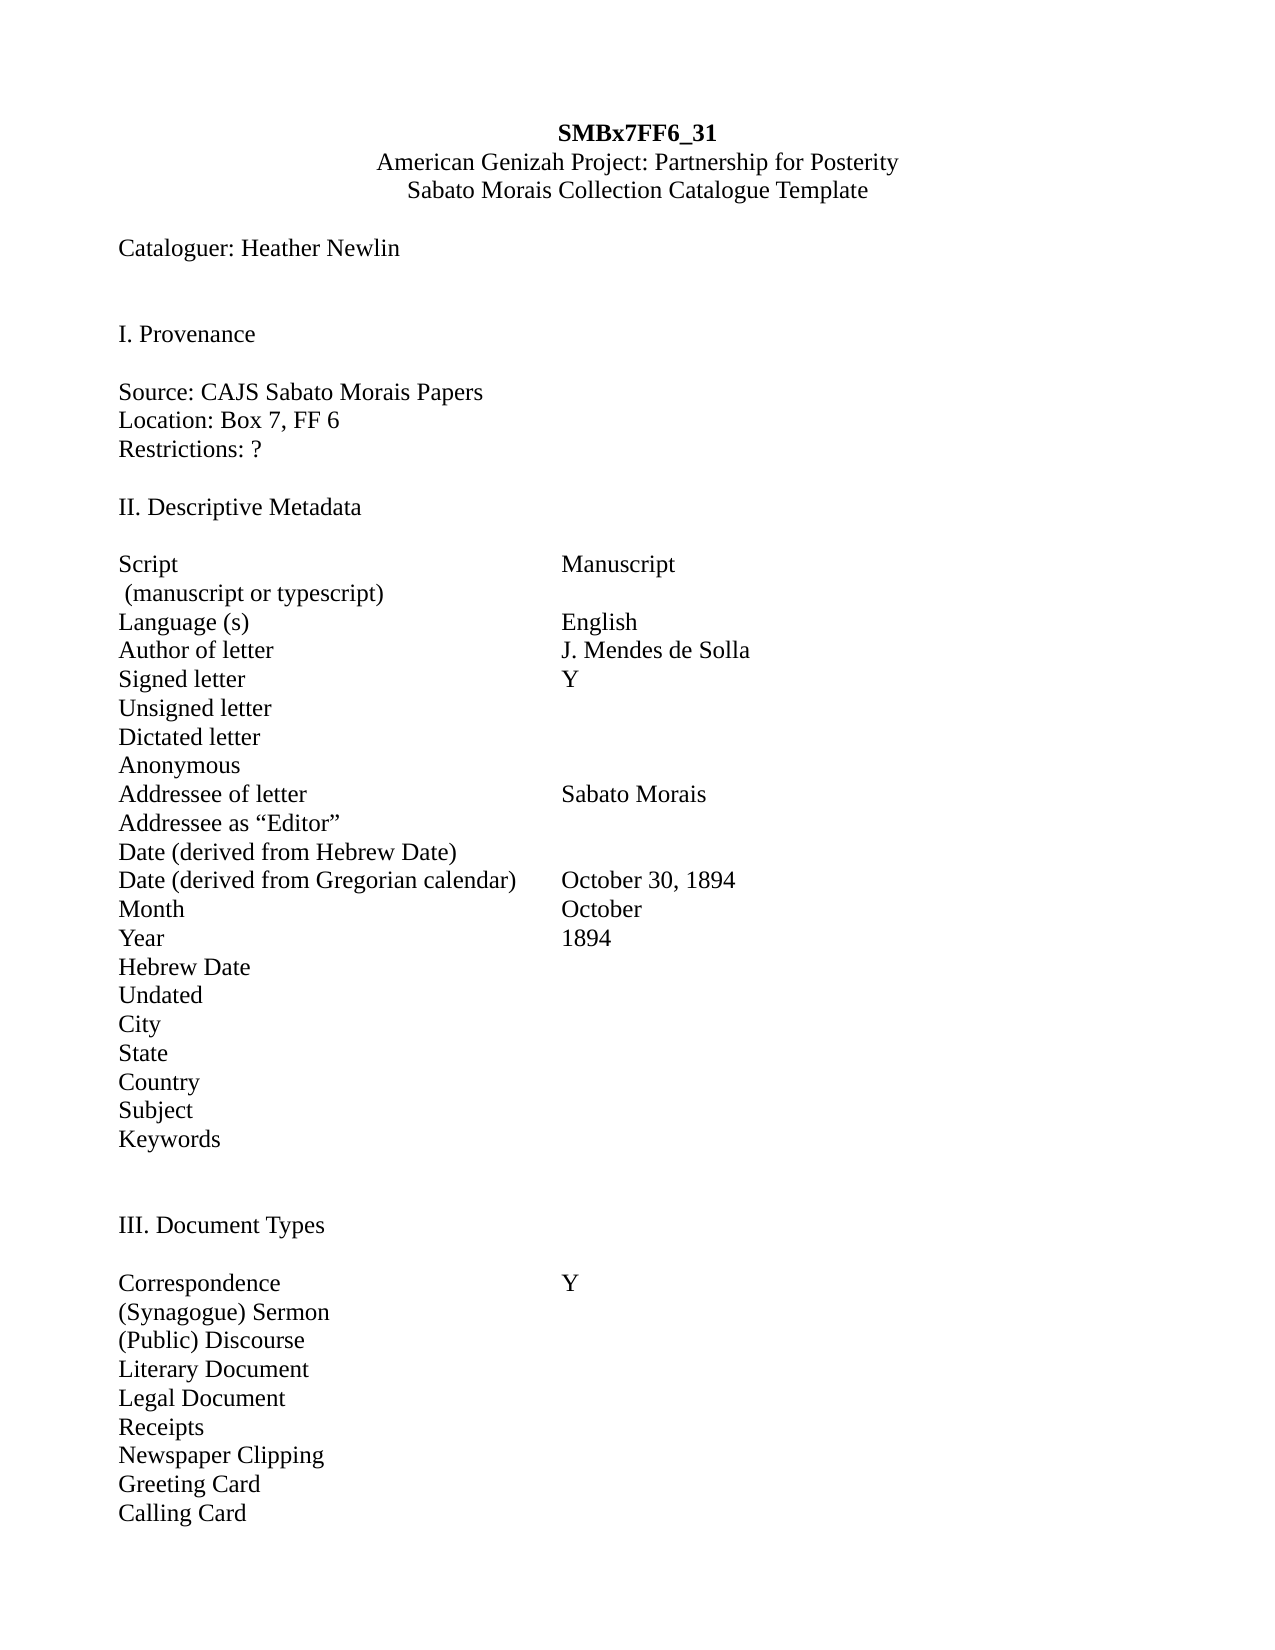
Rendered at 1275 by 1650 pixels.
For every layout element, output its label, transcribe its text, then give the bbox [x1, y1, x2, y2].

text Newspaper Clipping [118, 1441, 1157, 1469]
text Language (s) English [118, 607, 1157, 636]
text (Public) Discourse [118, 1326, 1157, 1354]
text Author of letter J. Mendes de Solla [118, 636, 1157, 664]
text (Synagogue) Sermon [118, 1297, 1157, 1326]
text Cataloguer: Heather Newlin [118, 233, 1157, 262]
text SMBx7FF6_31 [118, 118, 1157, 147]
text American Genizah Project: Partnership for Posterity [118, 147, 1157, 176]
text Keywords [118, 1124, 1157, 1153]
text I. Provenance [118, 319, 1157, 348]
text Correspondence Y [118, 1268, 1157, 1297]
text Receipts [118, 1412, 1157, 1441]
text Subject [118, 1096, 1157, 1124]
text Sabato Morais Collection Catalogue Template [118, 176, 1157, 204]
text Anonymous [118, 751, 1157, 779]
text Literary Document [118, 1354, 1157, 1383]
text II. Descriptive Metadata [118, 492, 1157, 521]
text Date (derived from Hebrew Date) [118, 837, 1157, 866]
text Addressee as “Editor” [118, 808, 1157, 837]
text (manuscript or typescript) [118, 578, 1157, 607]
text City [118, 1009, 1157, 1038]
text Calling Card [118, 1498, 1157, 1527]
text Script Manuscript [118, 549, 1157, 578]
text Year 1894 [118, 923, 1157, 952]
text Date (derived from Gregorian calendar) October 30, 1894 [118, 866, 1157, 894]
text Location: Box 7, FF 6 [118, 406, 1157, 434]
text Undated [118, 981, 1157, 1009]
text Dictated letter [118, 722, 1157, 751]
text Source: CAJS Sabato Morais Papers [118, 377, 1157, 406]
text Addressee of letter Sabato Morais [118, 779, 1157, 808]
text State [118, 1038, 1157, 1067]
text Country [118, 1067, 1157, 1096]
text Restrictions: ? [118, 434, 1157, 463]
text III. Document Types [118, 1211, 1157, 1239]
text Legal Document [118, 1383, 1157, 1412]
text Hebrew Date [118, 952, 1157, 981]
text Unsigned letter [118, 693, 1157, 722]
text Signed letter Y [118, 664, 1157, 693]
text Month October [118, 894, 1157, 923]
text Greeting Card [118, 1469, 1157, 1498]
